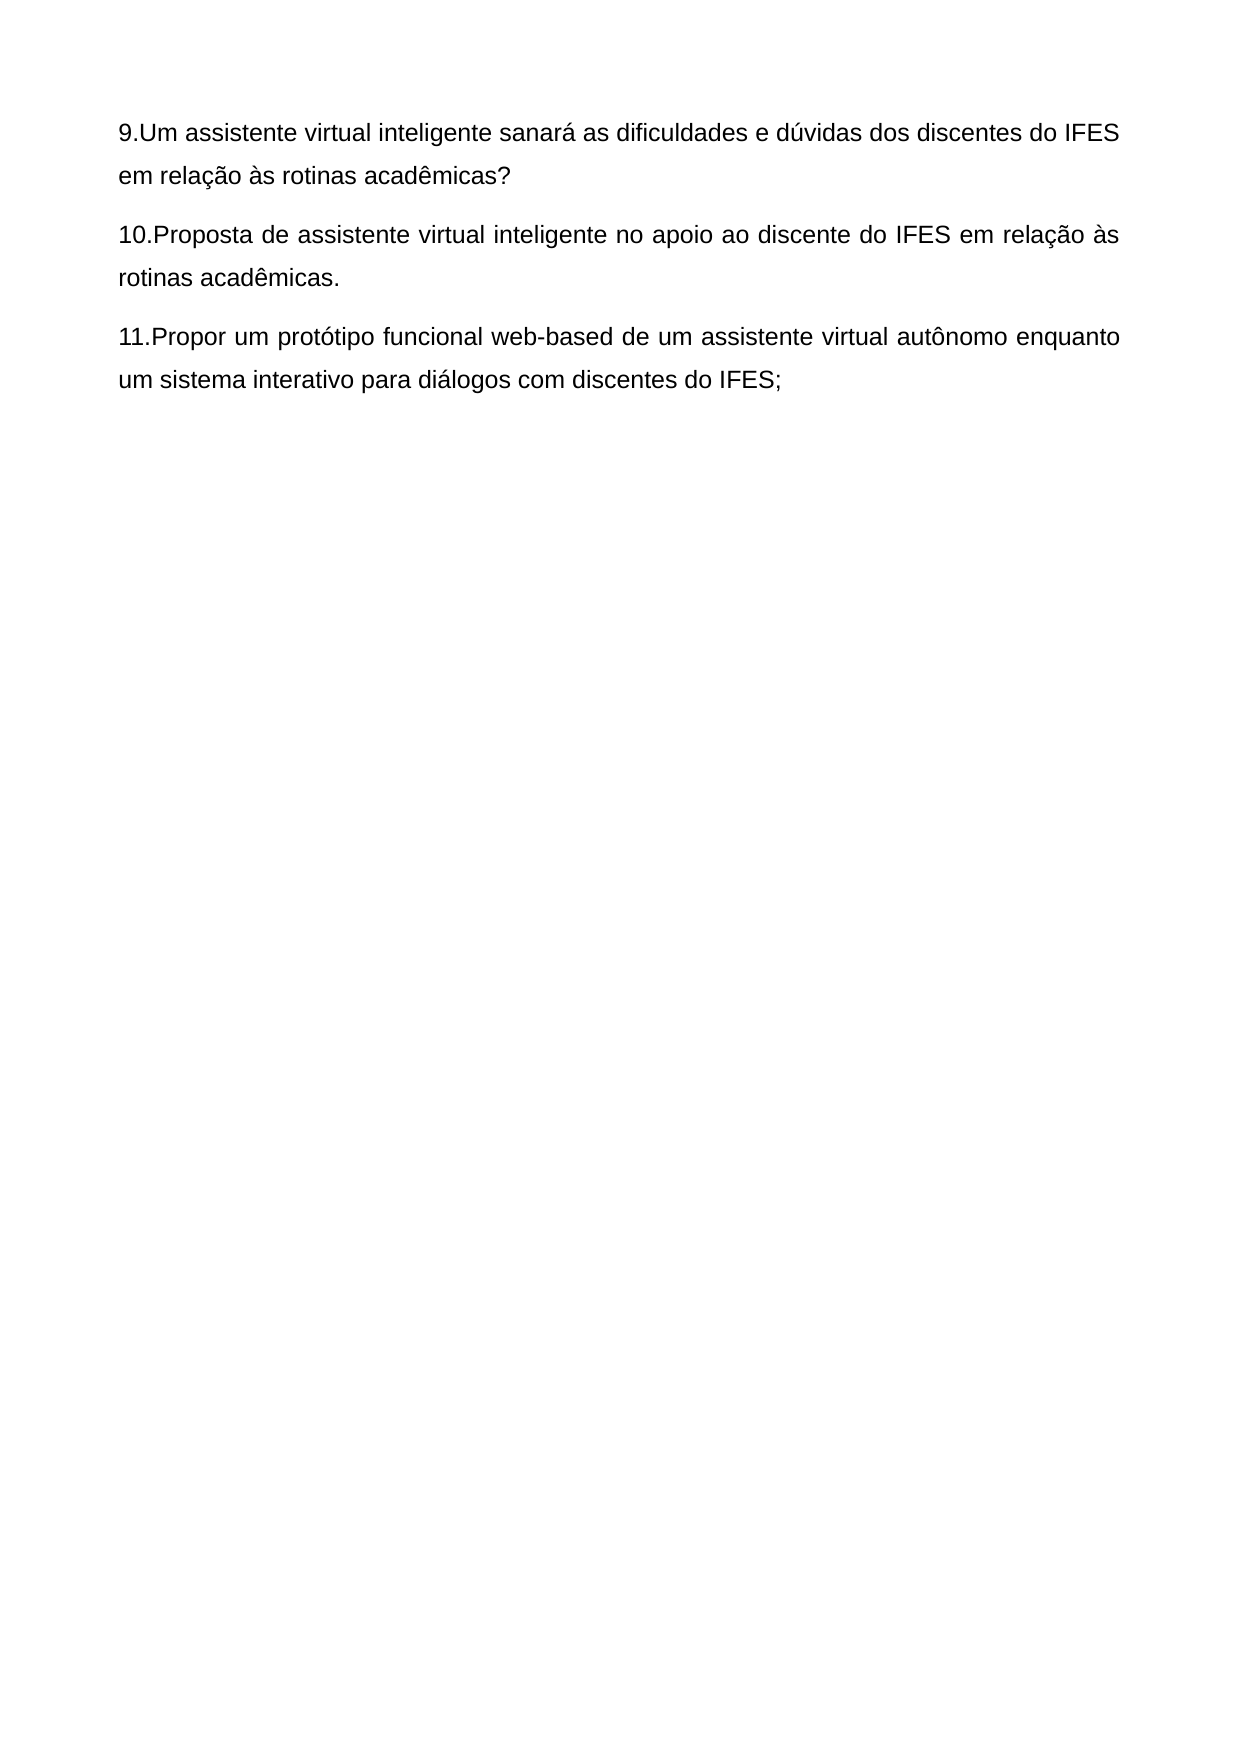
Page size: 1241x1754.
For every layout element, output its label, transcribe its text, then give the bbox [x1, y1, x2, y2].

list Propor um protótipo funcional web-based de um assistente virtual autônomo enquanto um sistema interativo para diálogos com discentes do IFES; [118, 322, 1122, 394]
list Proposta de assistente virtual inteligente no apoio ao discente do IFES em relação às rotinas acadêmicas. [118, 220, 1122, 292]
list Um assistente virtual inteligente sanará as dificuldades e dúvidas dos discentes do IFES em relação às rotinas acadêmicas? [118, 118, 1122, 190]
